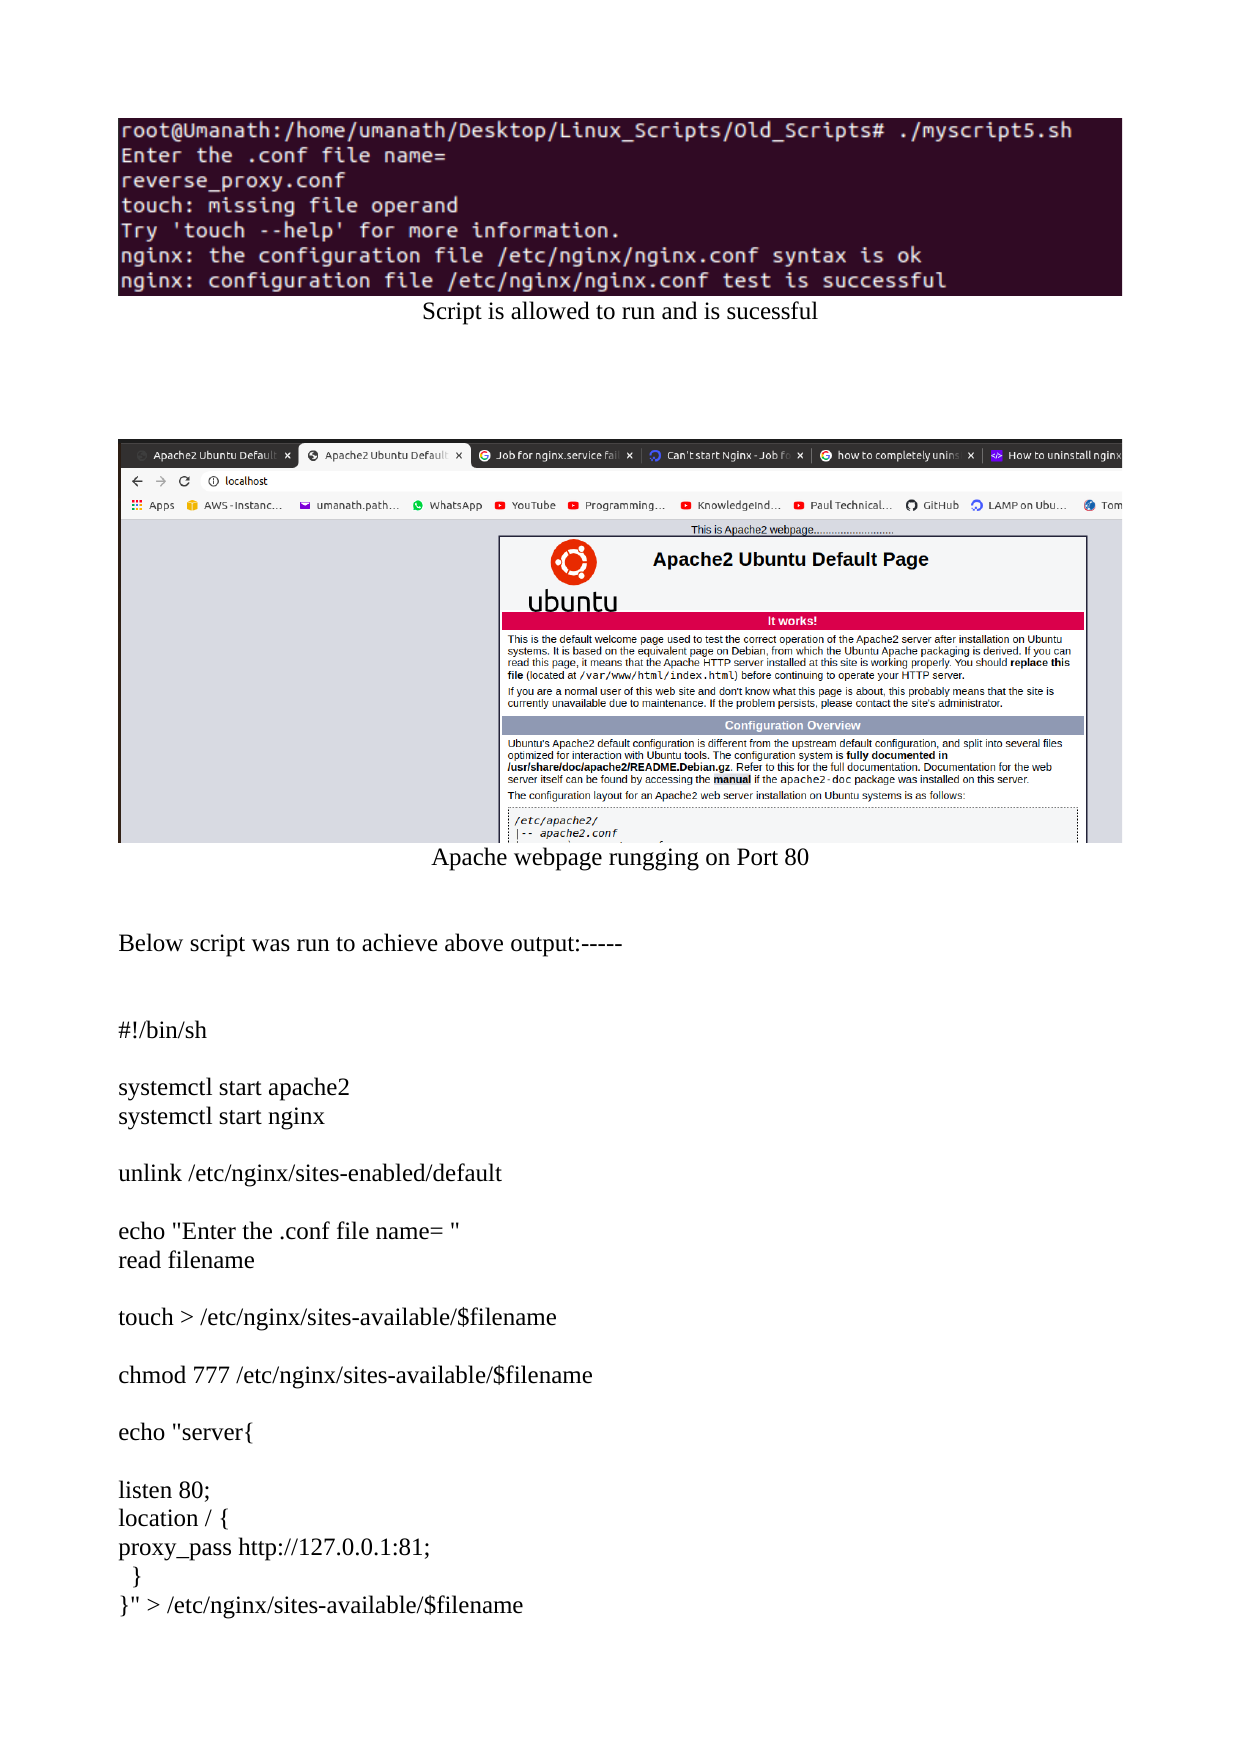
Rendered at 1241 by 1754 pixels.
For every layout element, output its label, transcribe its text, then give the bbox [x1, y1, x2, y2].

text touch > /etc/nginx/sites-available/$filename [118, 1302, 1122, 1331]
text }" > /etc/nginx/sites-available/$filename [118, 1590, 1122, 1618]
text read filename [118, 1245, 1122, 1273]
text Apache webpage rungging on Port 80 [118, 843, 1122, 871]
text systemctl start apache2 [118, 1072, 1122, 1101]
text Script is allowed to run and is sucessful [118, 296, 1122, 325]
text listen 80; [118, 1475, 1122, 1503]
text echo "Enter the .conf file name= " [118, 1216, 1122, 1245]
text proxy_pass http://127.0.0.1:81; [118, 1532, 1122, 1561]
picture [118, 439, 1123, 843]
text } [118, 1561, 1122, 1590]
picture [118, 118, 1123, 296]
text #!/bin/sh [118, 1015, 1122, 1043]
text location / { [118, 1503, 1122, 1532]
text systemctl start nginx [118, 1101, 1122, 1130]
text Below script was run to achieve above output:----- [118, 928, 1122, 957]
text chmod 777 /etc/nginx/sites-available/$filename [118, 1360, 1122, 1388]
text echo "server{ [118, 1417, 1122, 1446]
text unlink /etc/nginx/sites-enabled/default [118, 1158, 1122, 1187]
